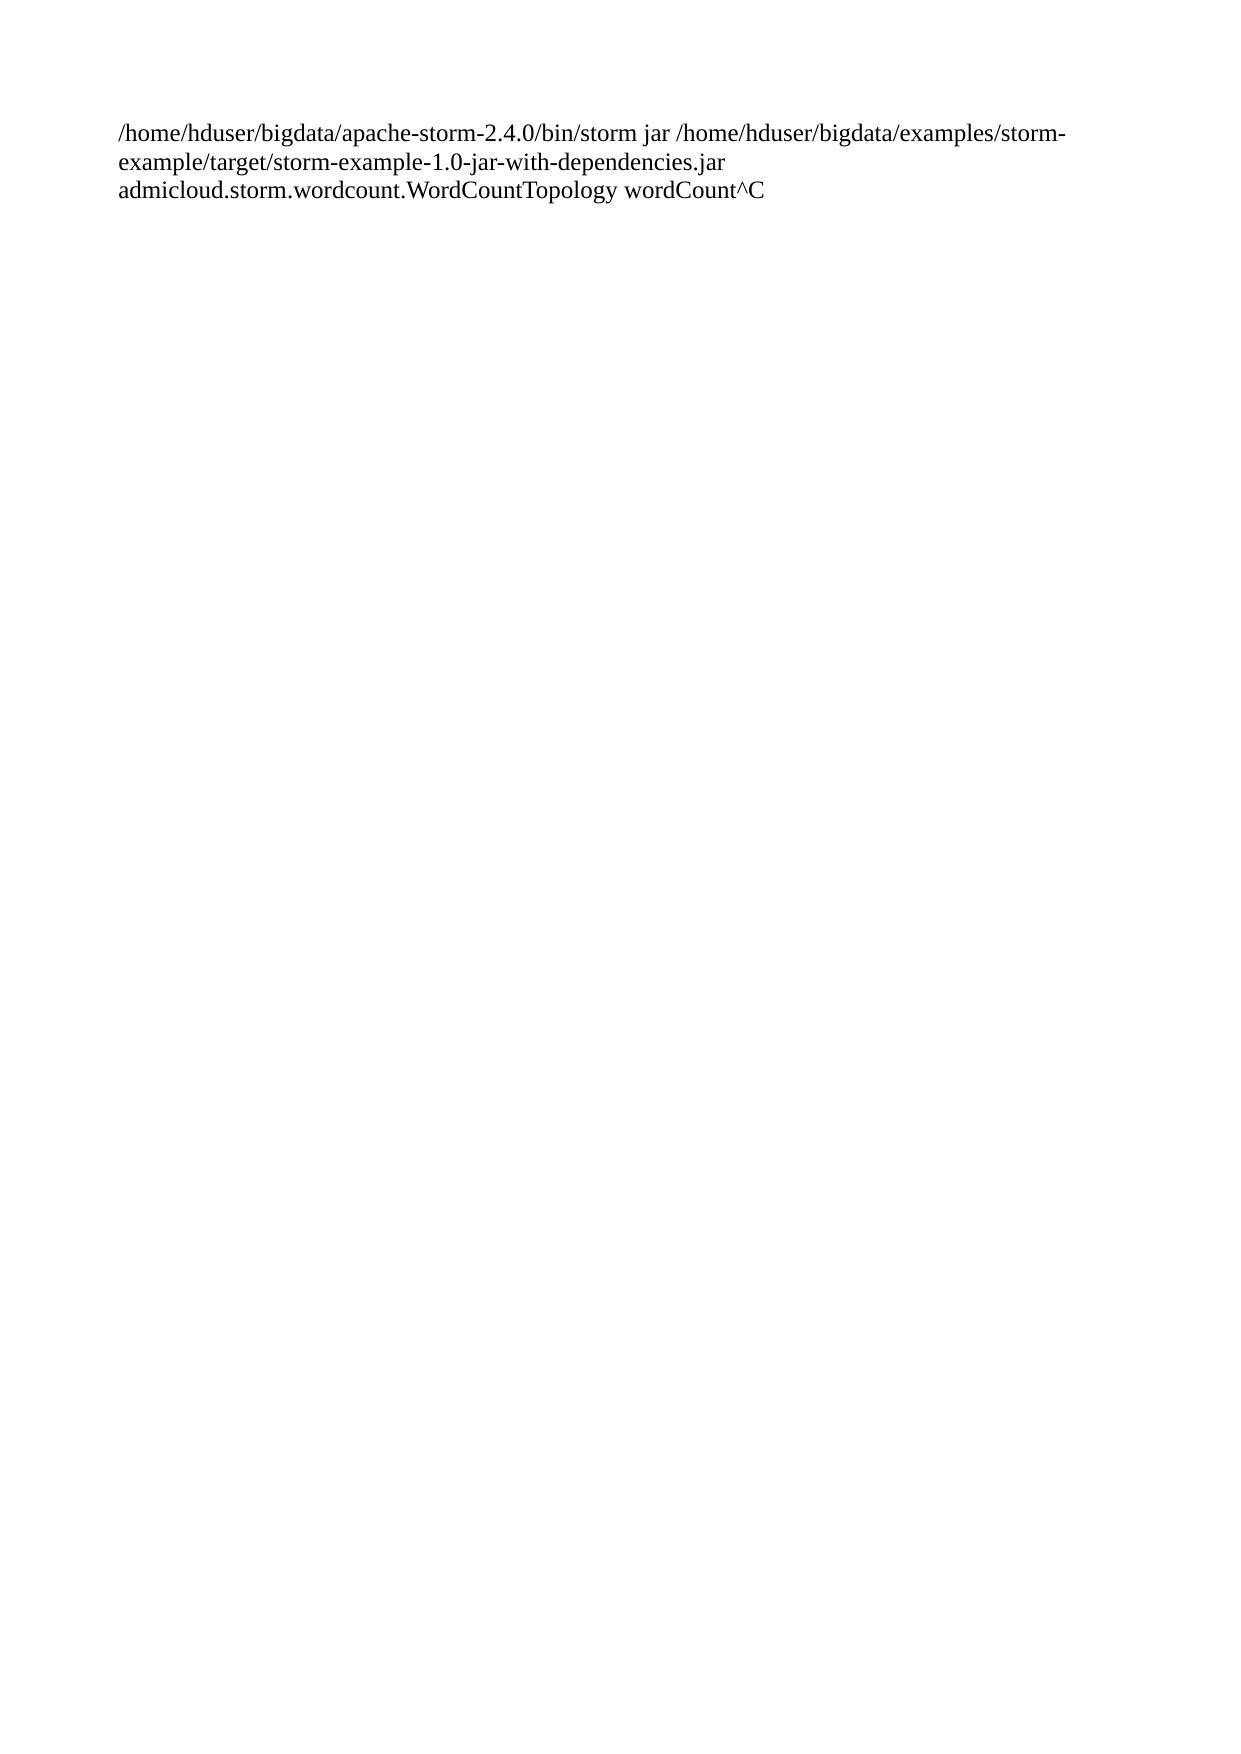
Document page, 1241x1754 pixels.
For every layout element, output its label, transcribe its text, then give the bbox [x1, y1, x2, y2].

text /home/hduser/bigdata/apache-storm-2.4.0/bin/storm jar /home/hduser/bigdata/examples/storm-example/target/storm-example-1.0-jar-with-dependencies.jar admicloud.storm.wordcount.WordCountTopology wordCount^C [118, 118, 1122, 204]
